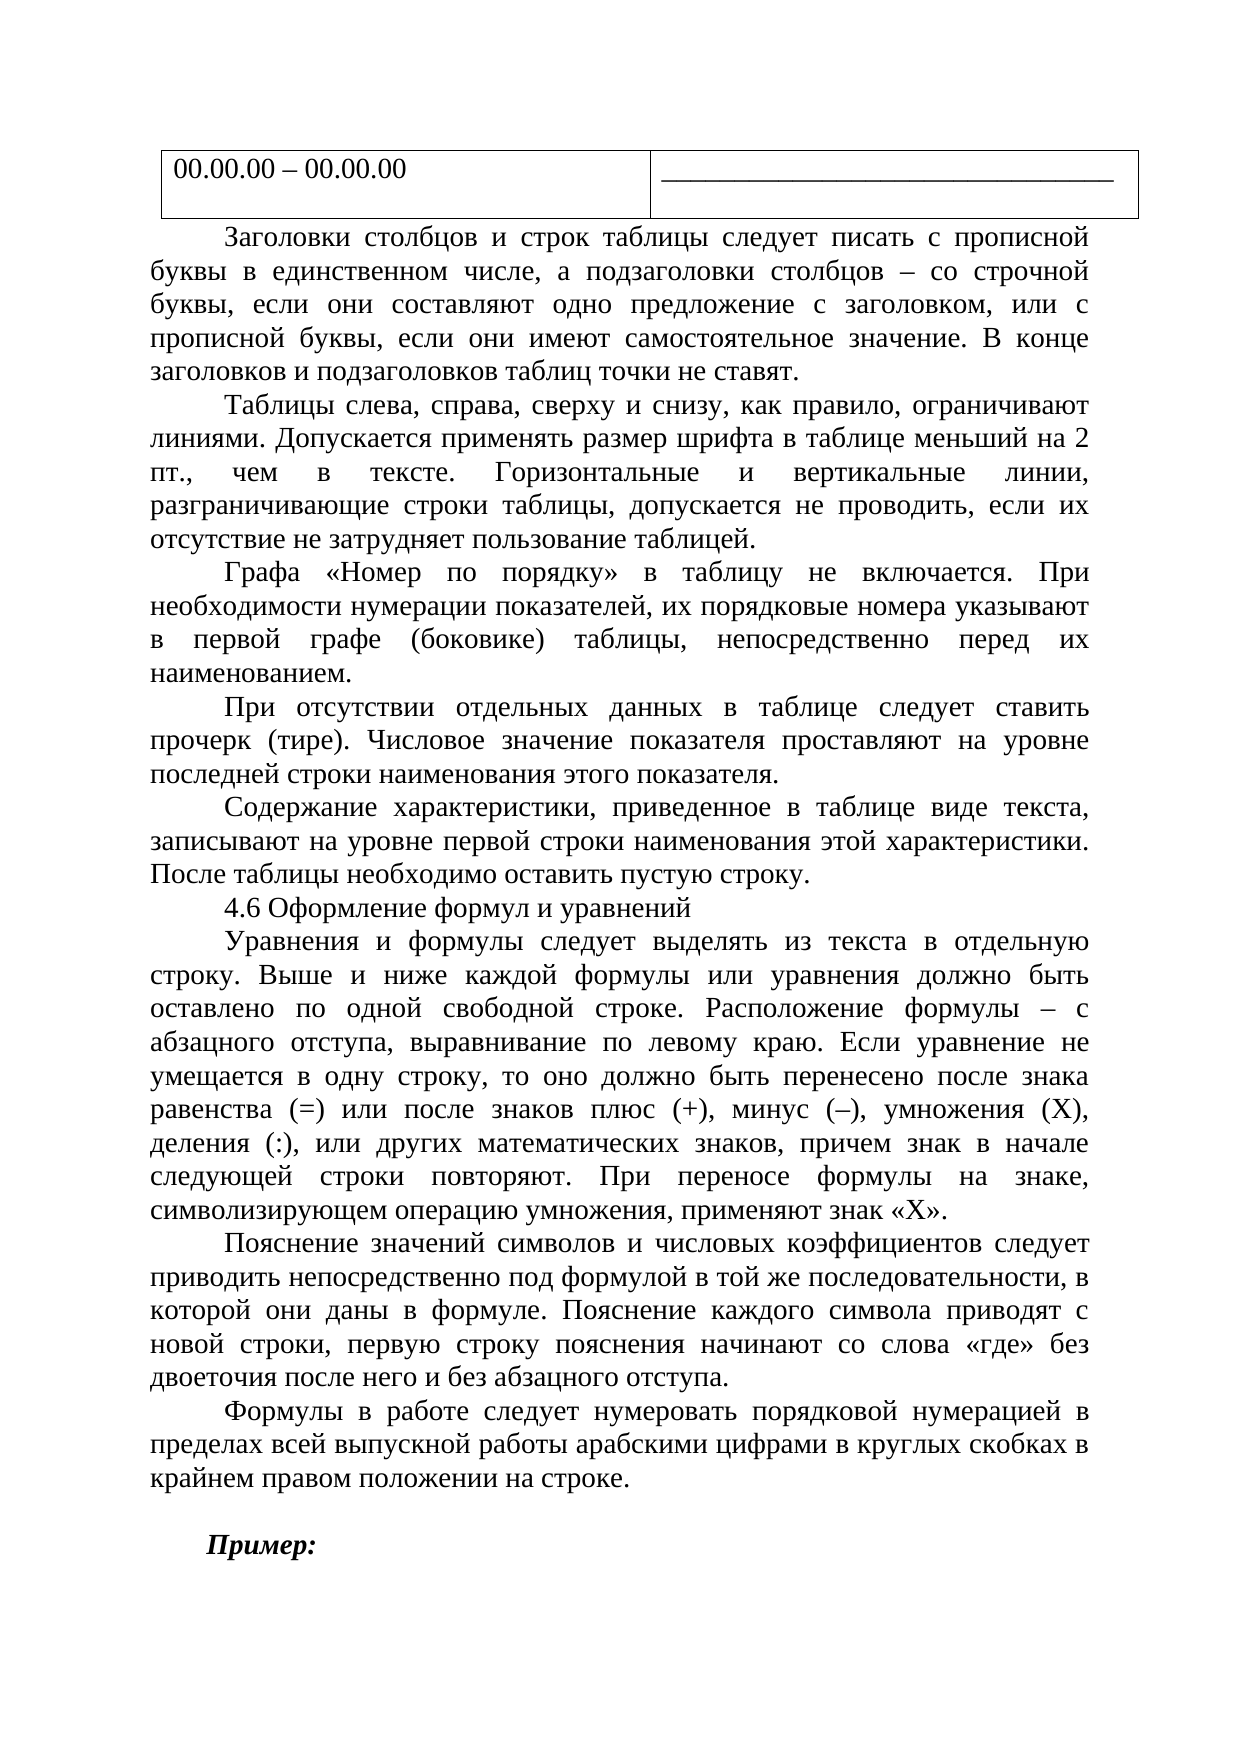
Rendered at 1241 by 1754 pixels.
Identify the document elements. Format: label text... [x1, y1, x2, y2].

text Пояснение значений символов и числовых коэффициентов следует приводить непосредственно под формулой в той же последовательности, в которой они даны в формуле. Пояснение каждого символа приводят с новой строки, первую строку пояснения начинают со слова «где» без двоеточия после него и без абзацного отступа. [150, 1225, 1090, 1393]
text При отсутствии отдельных данных в таблице следует ставить прочерк (тире). Числовое значение показателя проставляют на уровне последней строки наименования этого показателя. [150, 689, 1090, 789]
text Графа «Номер по порядку» в таблицу не включается. При необходимости нумерации показателей, их порядковые номера указывают в первой графе (боковике) таблицы, непосредственно перед их наименованием. [150, 554, 1090, 689]
text Уравнения и формулы следует выделять из текста в отдельную строку. Выше и ниже каждой формулы или уравнения должно быть оставлено по одной свободной строке. Расположение формулы – с абзацного отступа, выравнивание по левому краю. Если уравнение не умещается в одну строку, то оно должно быть перенесено после знака равенства (=) или после знаков плюс (+), минус (–), умножения (Х), деления (:), или других математических знаков, причем знак в начале следующей строки повторяют. При переносе формулы на знаке, символизирующем операцию умножения, применяют знак «Х». [150, 923, 1090, 1225]
text Формулы в работе следует нумеровать порядковой нумерацией в пределах всей выпускной работы арабскими цифрами в круглых скобках в крайнем правом положении на строке. [150, 1393, 1090, 1494]
subtitle 4.6 Оформление формул и уравнений [150, 890, 1090, 923]
text Заголовки столбцов и строк таблицы следует писать с прописной буквы в единственном числе, а подзаголовки столбцов – со строчной буквы, если они составляют одно предложение с заголовком, или с прописной буквы, если они имеют самостоятельное значение. В конце заголовков и подзаголовков таблиц точки не ставят. [150, 219, 1090, 387]
text Пример: [150, 1527, 1090, 1561]
table_cell _______________________________ [651, 151, 1138, 218]
text Таблицы слева, справа, сверху и снизу, как правило, ограничивают линиями. Допускается применять размер шрифта в таблице меньший на 2 пт., чем в тексте. Горизонтальные и вертикальные линии, разграничивающие строки таблицы, допускается не проводить, если их отсутствие не затрудняет пользование таблицей. [150, 387, 1090, 554]
text Содержание характеристики, приведенное в таблице виде текста, записывают на уровне первой строки наименования этой характеристики. После таблицы необходимо оставить пустую строку. [150, 789, 1090, 890]
table_cell 00.00.00 – 00.00.00 [162, 151, 650, 218]
